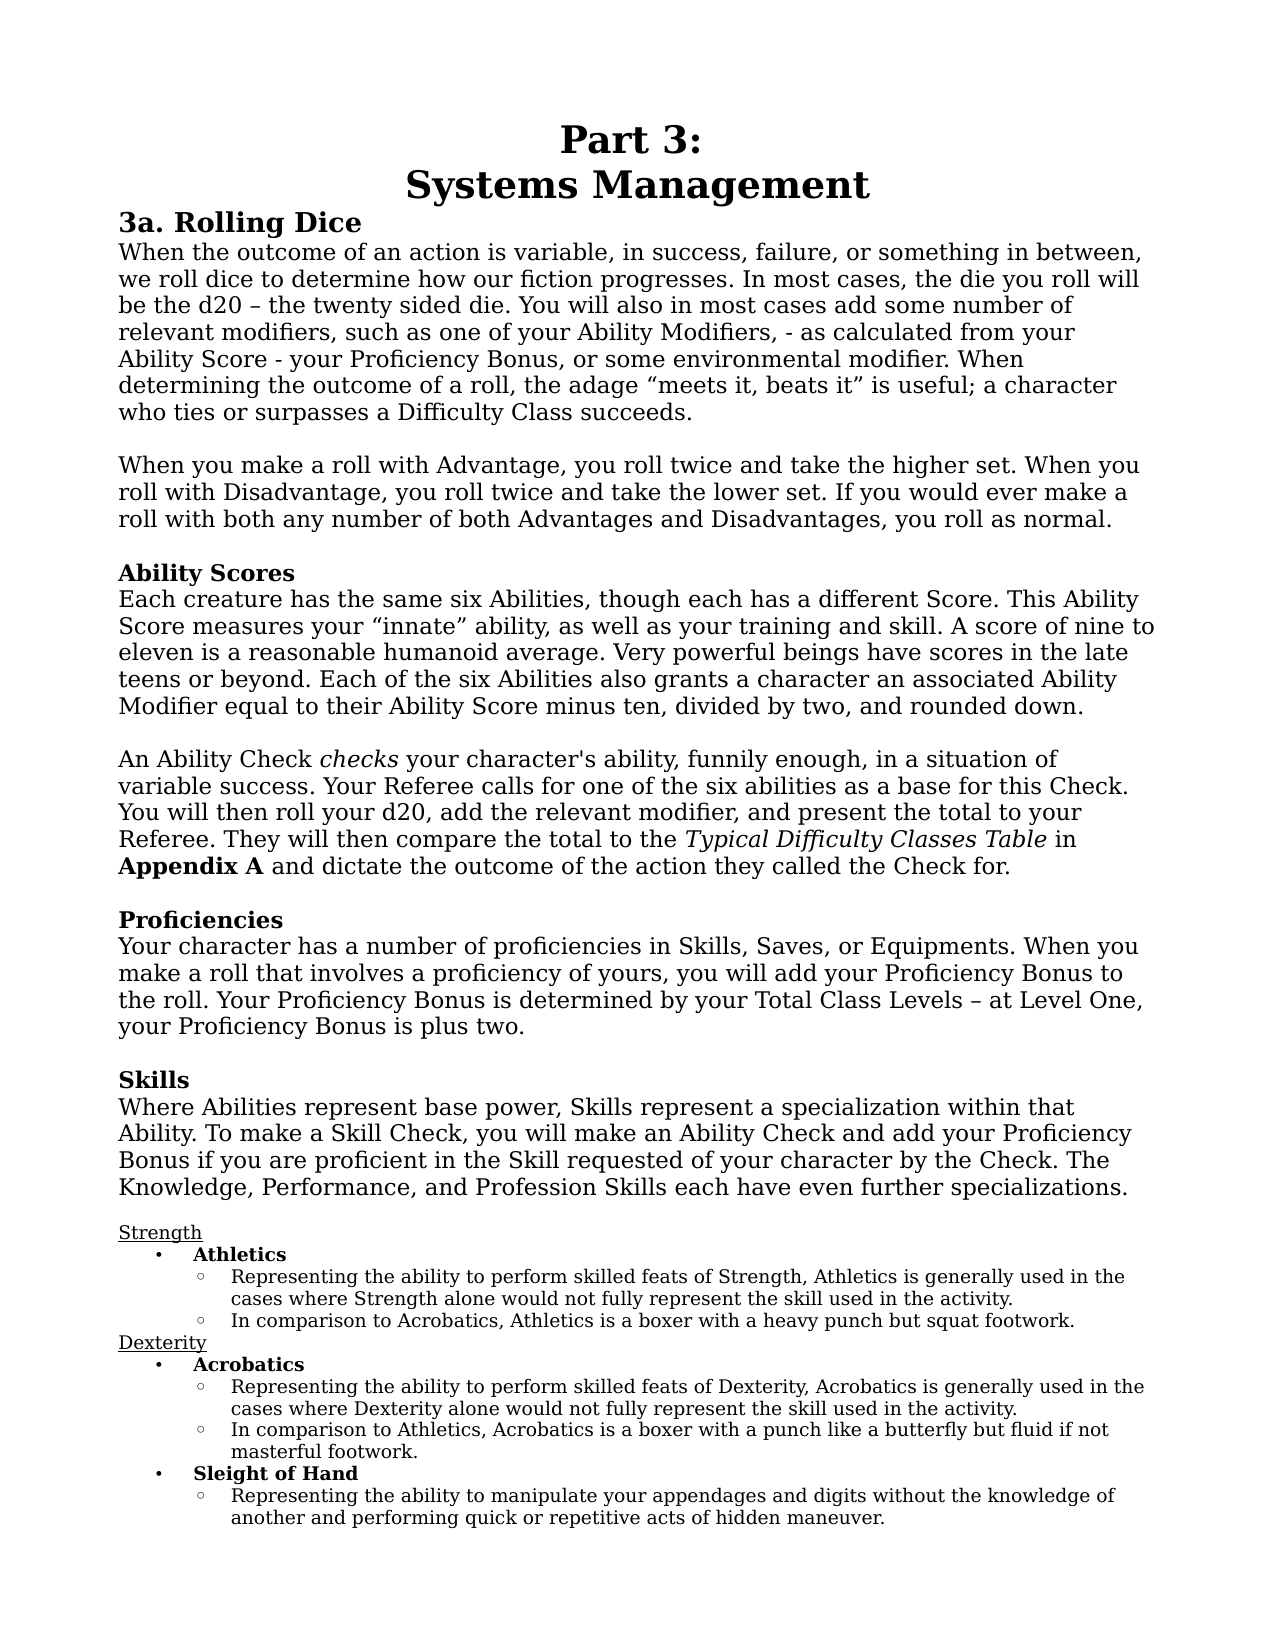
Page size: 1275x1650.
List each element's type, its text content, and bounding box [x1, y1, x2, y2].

text 3a. Rolling Dice [118, 207, 1157, 239]
list Representing the ability to manipulate your appendages and digits without the knowledge of another and performing quick or repetitive acts of hidden maneuver. [193, 1485, 1157, 1529]
list Athletics [156, 1244, 1157, 1266]
list In comparison to Acrobatics, Athletics is a boxer with a heavy punch but squat footwork. [193, 1310, 1157, 1332]
subtitle Part 3: [118, 118, 1157, 163]
text Your character has a number of proficiencies in Skills, Saves, or Equipments. When you make a roll that involves a proficiency of yours, you will add your Proficiency Bonus to the roll. Your Proficiency Bonus is determined by your Total Class Levels – at Level One, your Proficiency Bonus is plus two. [118, 933, 1157, 1040]
text Skills [118, 1067, 1157, 1094]
subtitle Systems Management [118, 163, 1157, 207]
list Sleight of Hand [156, 1463, 1157, 1485]
text An Ability Check checks your character's ability, funnily enough, in a situation of variable success. Your Referee calls for one of the six abilities as a base for this Check. You will then roll your d20, add the relevant modifier, and present the total to your Referee. They will then compare the total to the Typical Difficulty Classes Table in Appendix A and dictate the outcome of the action they called the Check for. [118, 746, 1157, 880]
text Each creature has the same six Abilities, though each has a different Score. This Ability Score measures your “innate” ability, as well as your training and skill. A score of nine to eleven is a reasonable humanoid average. Very powerful beings have scores in the late teens or beyond. Each of the six Abilities also grants a character an associated Ability Modifier equal to their Ability Score minus ten, divided by two, and rounded down. [118, 586, 1157, 719]
list In comparison to Athletics, Acrobatics is a boxer with a punch like a butterfly but fluid if not masterful footwork. [193, 1419, 1157, 1463]
text Where Abilities represent base power, Skills represent a specialization within that Ability. To make a Skill Check, you will make an Ability Check and add your Proficiency Bonus if you are proficient in the Skill requested of your character by the Check. The Knowledge, Performance, and Profession Skills each have even further specializations. [118, 1094, 1157, 1200]
text Strength [118, 1222, 1157, 1244]
text Ability Scores [118, 559, 1157, 586]
text Proficiencies [118, 907, 1157, 933]
text When the outcome of an action is variable, in success, failure, or something in between, we roll dice to determine how our fiction progresses. In most cases, the die you roll will be the d20 – the twenty sided die. You will also in most cases add some number of relevant modifiers, such as one of your Ability Modifiers, - as calculated from your Ability Score - your Proficiency Bonus, or some environmental modifier. When determining the outcome of a roll, the adage “meets it, beats it” is useful; a character who ties or surpasses a Difficulty Class succeeds. [118, 239, 1157, 426]
list Acrobatics [156, 1354, 1157, 1376]
list Representing the ability to perform skilled feats of Strength, Athletics is generally used in the cases where Strength alone would not fully represent the skill used in the activity. [193, 1266, 1157, 1310]
text When you make a roll with Advantage, you roll twice and take the higher set. When you roll with Disadvantage, you roll twice and take the lower set. If you would ever make a roll with both any number of both Advantages and Disadvantages, you roll as normal. [118, 453, 1157, 533]
list Representing the ability to perform skilled feats of Dexterity, Acrobatics is generally used in the cases where Dexterity alone would not fully represent the skill used in the activity. [193, 1376, 1157, 1419]
text Dexterity [118, 1332, 1157, 1354]
